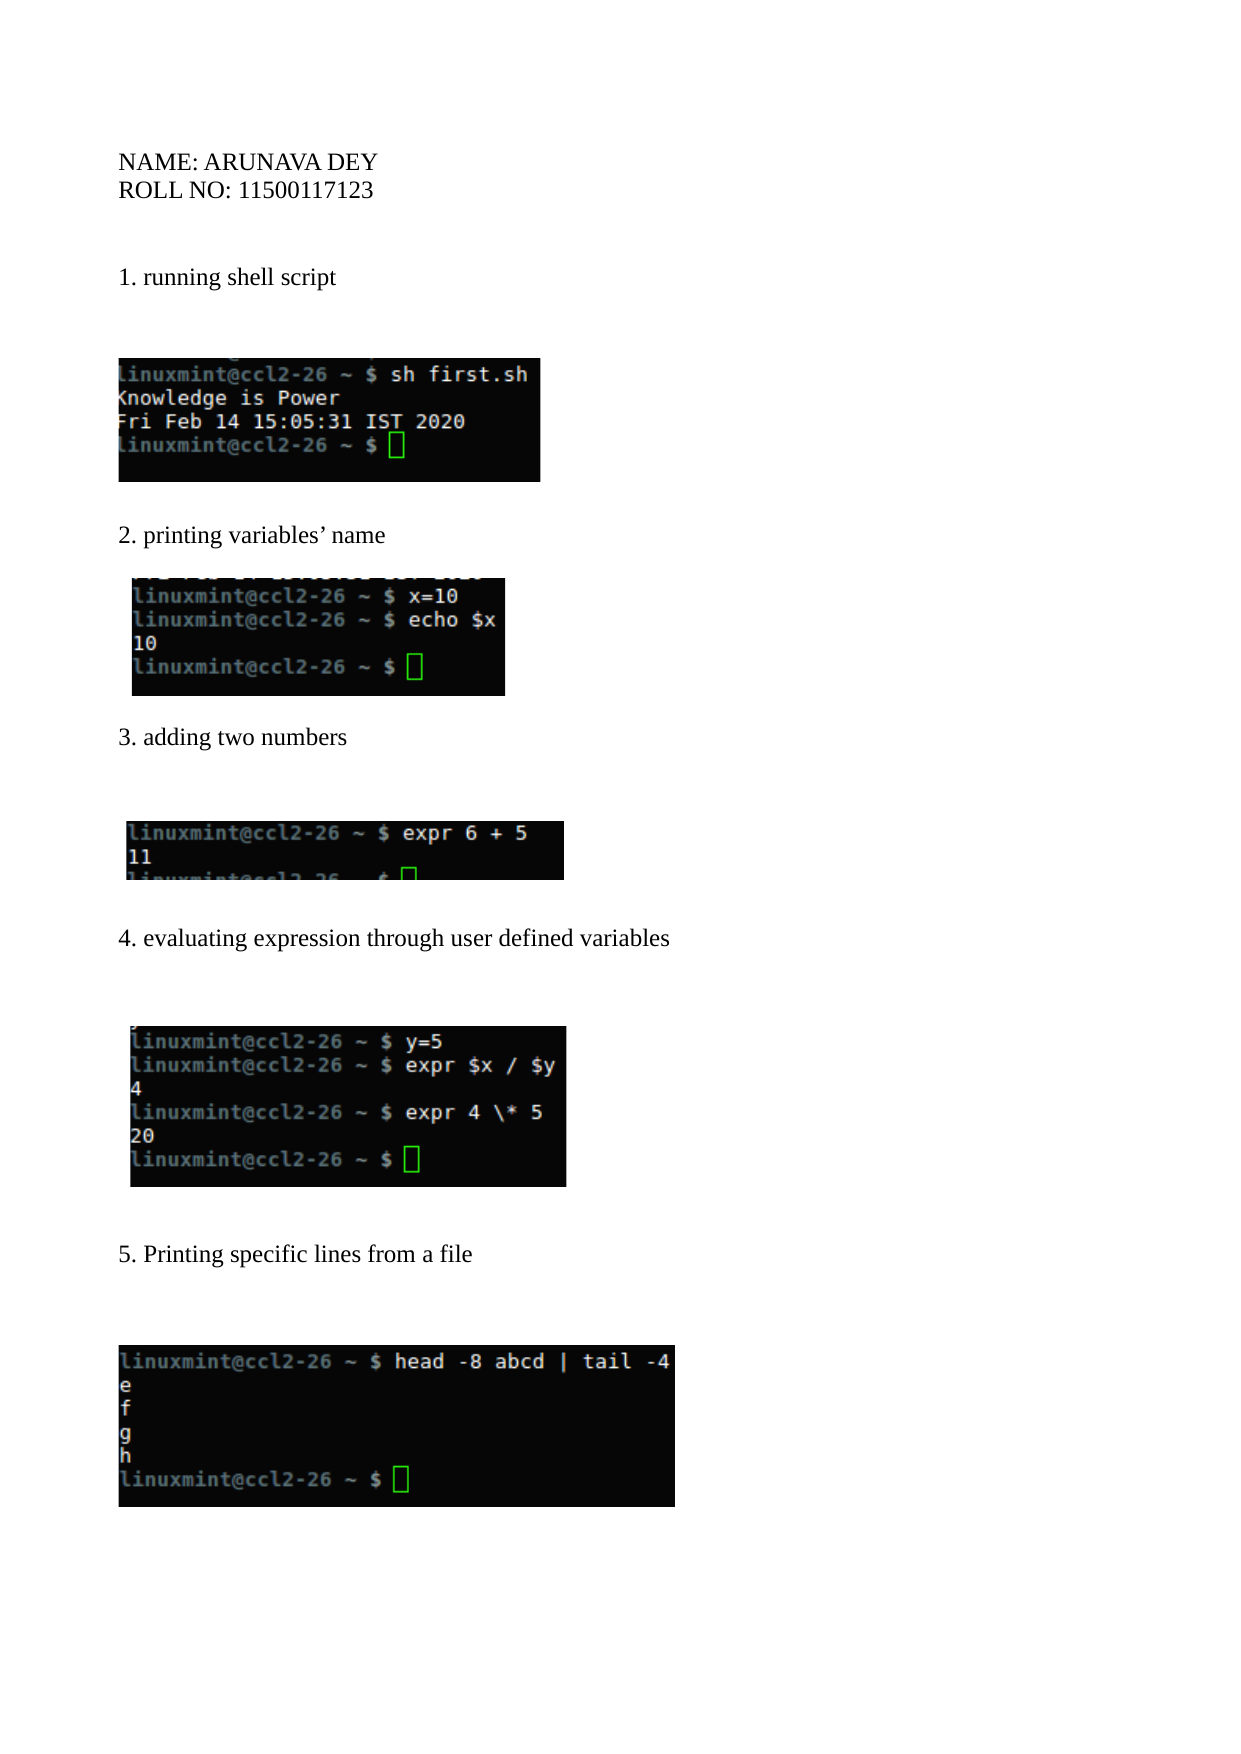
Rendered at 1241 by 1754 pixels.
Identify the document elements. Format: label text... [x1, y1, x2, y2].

picture [118, 358, 541, 482]
text 2. printing variables’ name [118, 521, 1122, 549]
text 3. adding two numbers [118, 722, 1122, 751]
text 4. evaluating expression through user defined variables [118, 923, 1122, 952]
text 1. running shell script [118, 262, 1122, 291]
picture [126, 821, 564, 880]
picture [131, 578, 506, 696]
text NAME: ARUNAVA DEY [118, 147, 1122, 176]
text 5. Printing specific lines from a file [118, 1239, 1122, 1268]
text ROLL NO: 11500117123 [118, 176, 1122, 204]
picture [130, 1026, 567, 1187]
picture [118, 1345, 675, 1507]
